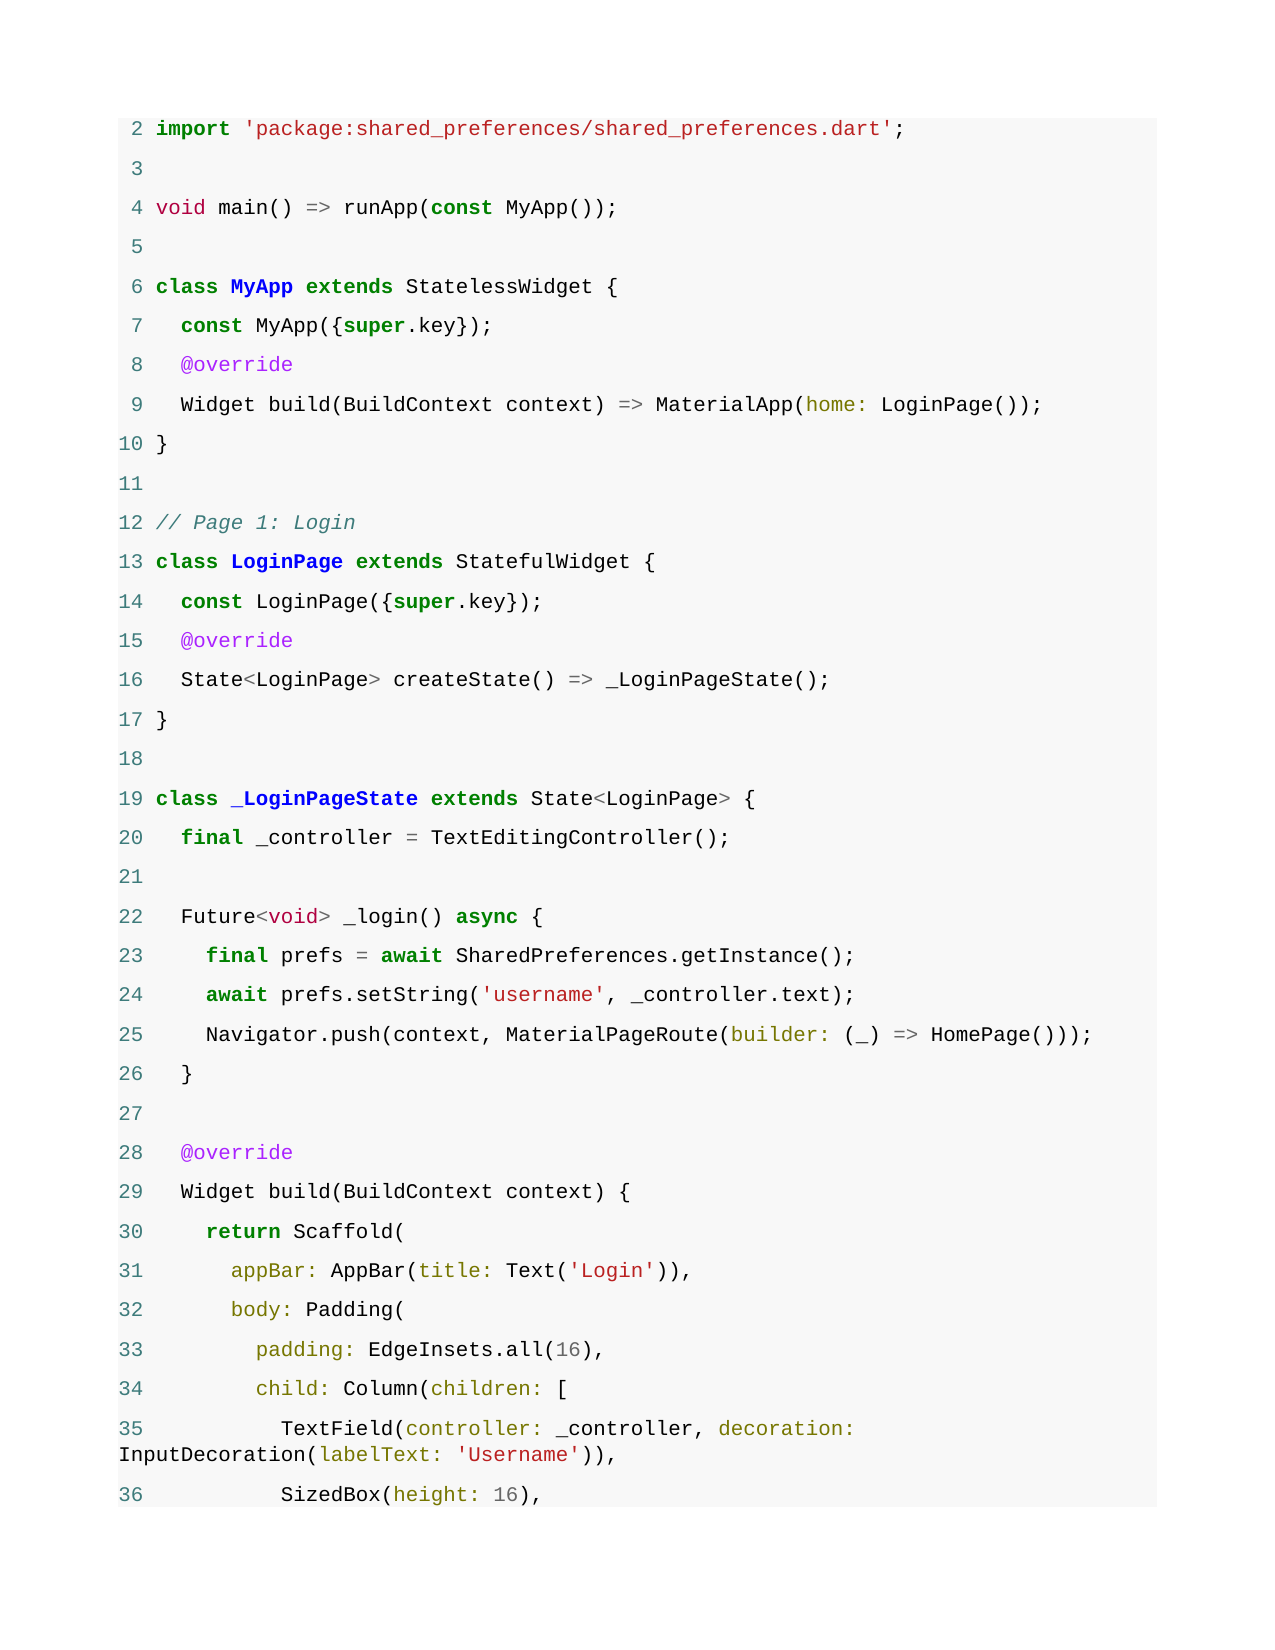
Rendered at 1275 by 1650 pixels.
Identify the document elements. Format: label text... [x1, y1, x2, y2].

text 28 @override [118, 1142, 1157, 1166]
text 26 } [118, 1063, 1157, 1087]
text 15 @override [118, 630, 1157, 654]
text 14 const LoginPage({super.key}); [118, 591, 1157, 614]
text 5 [118, 236, 1157, 260]
text 35 TextField(controller: _controller, decoration: InputDecoration(labelText: 'Username')), [118, 1417, 1157, 1468]
text 29 Widget build(BuildContext context) { [118, 1181, 1157, 1205]
text 24 await prefs.setString('username', _controller.text); [118, 984, 1157, 1008]
text 22 Future<void> _login() async { [118, 906, 1157, 929]
text 17 } [118, 709, 1157, 732]
text 20 final _controller = TextEditingController(); [118, 827, 1157, 851]
text 16 State<LoginPage> createState() => _LoginPageState(); [118, 669, 1157, 693]
text 12 // Page 1: Login [118, 512, 1157, 536]
text 9 Widget build(BuildContext context) => MaterialApp(home: LoginPage()); [118, 394, 1157, 417]
text 23 final prefs = await SharedPreferences.getInstance(); [118, 945, 1157, 969]
text 31 appBar: AppBar(title: Text('Login')), [118, 1260, 1157, 1284]
text 11 [118, 472, 1157, 496]
text 13 class LoginPage extends StatefulWidget { [118, 551, 1157, 575]
text 25 Navigator.push(context, MaterialPageRoute(builder: (_) => HomePage())); [118, 1024, 1157, 1047]
text 34 child: Column(children: [ [118, 1378, 1157, 1402]
text 32 body: Padding( [118, 1299, 1157, 1323]
text 36 SizedBox(height: 16), [118, 1484, 1157, 1507]
text 18 [118, 748, 1157, 772]
text 8 @override [118, 354, 1157, 378]
text 10 } [118, 433, 1157, 457]
text 33 padding: EdgeInsets.all(16), [118, 1339, 1157, 1362]
text 4 void main() => runApp(const MyApp()); [118, 197, 1157, 221]
text 7 const MyApp({super.key}); [118, 315, 1157, 339]
text 30 return Scaffold( [118, 1221, 1157, 1244]
text 21 [118, 866, 1157, 890]
text 19 class _LoginPageState extends State<LoginPage> { [118, 787, 1157, 811]
text 2 import 'package:shared_preferences/shared_preferences.dart'; [118, 118, 1157, 142]
text 6 class MyApp extends StatelessWidget { [118, 276, 1157, 299]
text 27 [118, 1102, 1157, 1126]
text 3 [118, 157, 1157, 181]
